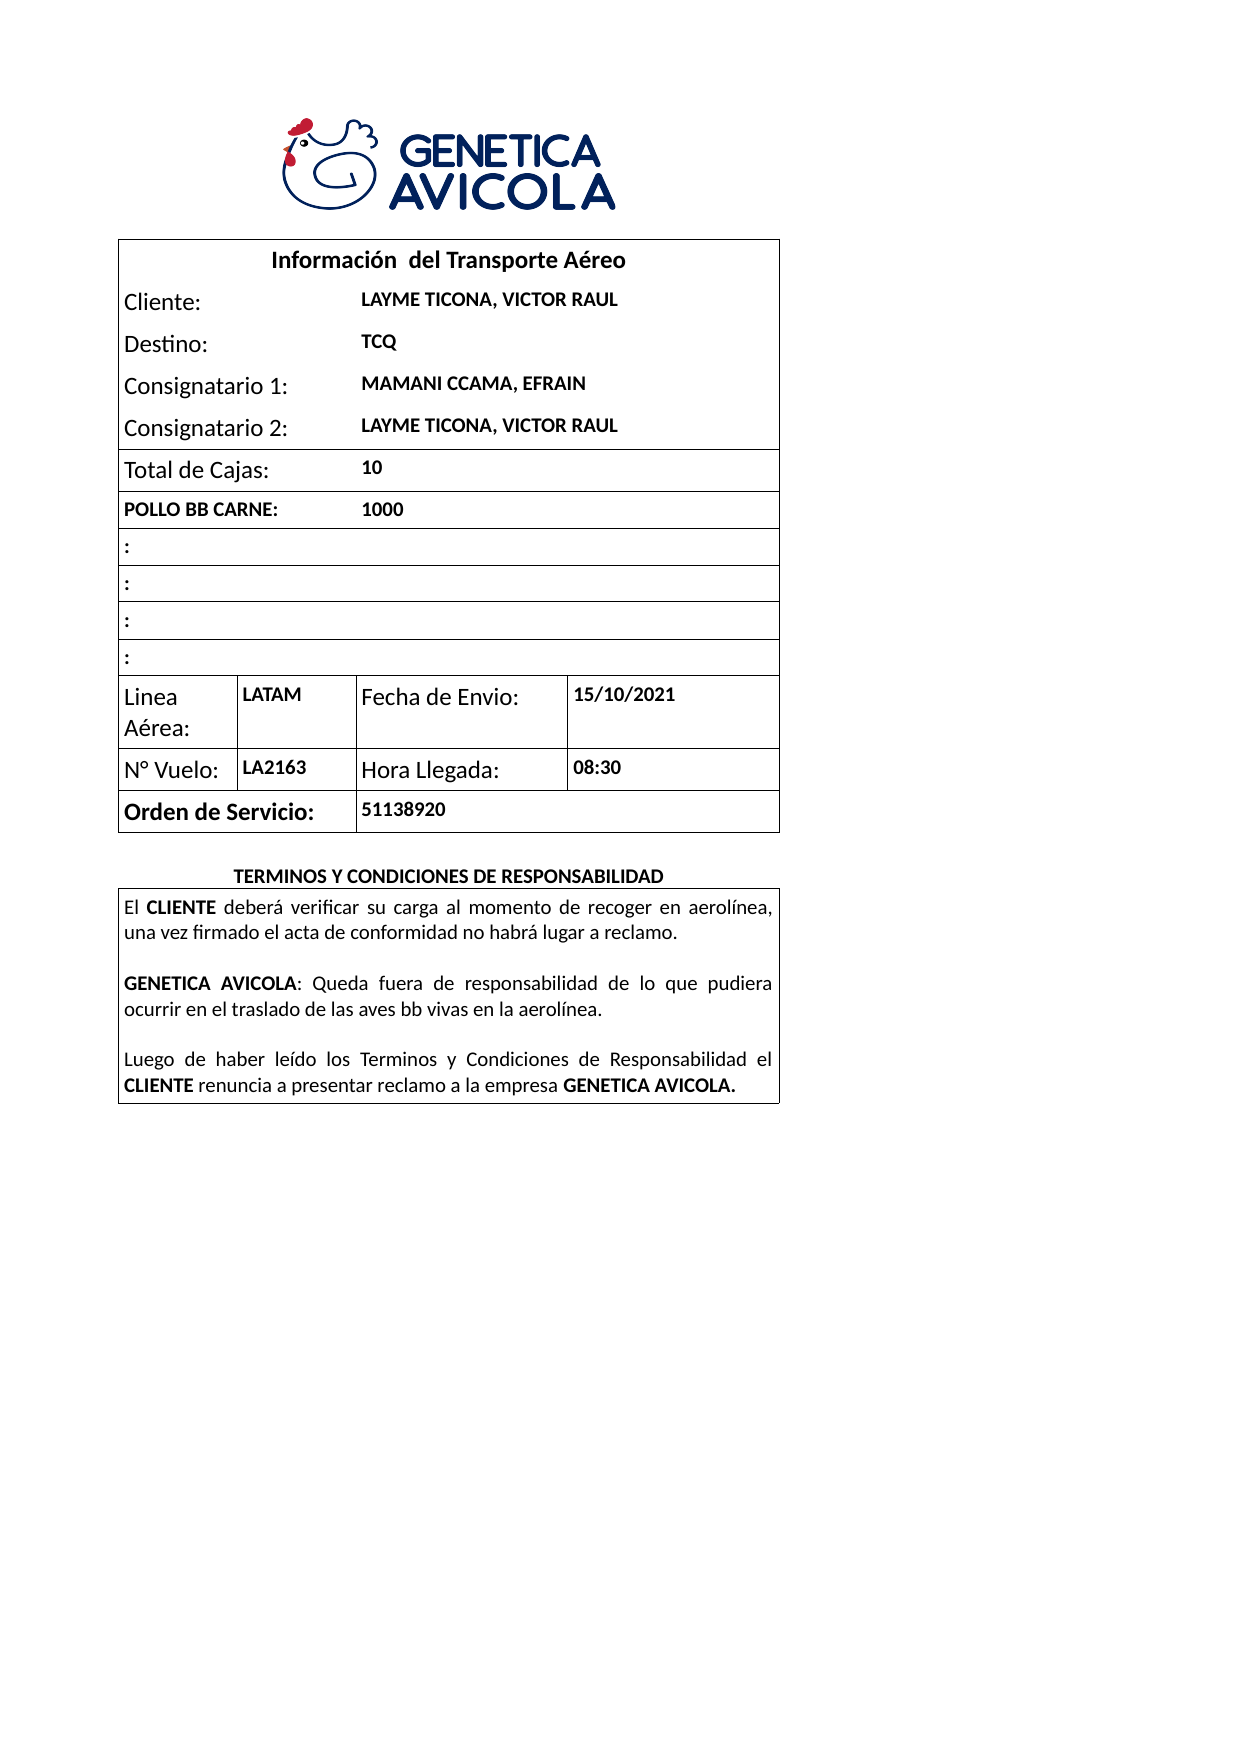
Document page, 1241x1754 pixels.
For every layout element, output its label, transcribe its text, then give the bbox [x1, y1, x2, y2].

table_cell Hora Llegada: [357, 749, 567, 790]
table_cell Destino: [119, 323, 356, 364]
table_header Información del Transporte Aéreo [119, 240, 779, 281]
table_cell : [119, 529, 356, 564]
table_cell MAMANI CCAMA, EFRAIN [356, 365, 779, 406]
table_cell Consignatario 1: [119, 365, 356, 406]
table_cell LAYME TICONA, VICTOR RAUL [356, 406, 779, 448]
table_cell LATAM [238, 676, 356, 748]
table_cell [356, 529, 779, 564]
table_cell Cliente: [119, 281, 356, 322]
picture [282, 118, 616, 210]
table_cell : [119, 640, 356, 675]
table_cell LA2163 [238, 749, 356, 790]
table_cell 15/10/2021 [568, 676, 779, 748]
table_cell 1000 [356, 492, 779, 527]
table_cell 51138920 [357, 791, 779, 832]
table_cell El CLIENTE deberá verificar su carga al momento de recoger en aerolínea, una vez firmado el acta de conformidad no habrá lugar a reclamo. GENETICA AVICOLA: Queda fuera de responsabilidad de lo que pudiera ocurrir en el traslado de las aves bb vivas en la aerolínea. Luego de haber leído los Terminos y Condiciones de Responsabilidad el CLIENTE renuncia a presentar reclamo a la empresa GENETICA AVICOLA. [119, 889, 779, 1103]
table_cell [356, 640, 779, 675]
table_cell Fecha de Envio: [357, 676, 567, 748]
table_cell [356, 566, 779, 601]
table_cell N° Vuelo: [119, 749, 237, 790]
table_cell TERMINOS Y CONDICIONES DE RESPONSABILIDAD [118, 833, 779, 888]
table_cell LAYME TICONA, VICTOR RAUL [356, 281, 779, 322]
table_cell TCQ [356, 323, 779, 364]
table_cell Consignatario 2: [119, 406, 356, 448]
table_cell [356, 602, 779, 638]
table_cell Linea Aérea: [119, 676, 237, 748]
table_cell 08:30 [568, 749, 779, 790]
table_cell 10 [356, 450, 779, 491]
table_cell Total de Cajas: [119, 450, 356, 491]
table_cell : [119, 602, 356, 638]
table_cell Orden de Servicio: [119, 791, 356, 832]
table_cell : [119, 566, 356, 601]
table_cell POLLO BB CARNE: [119, 492, 356, 527]
